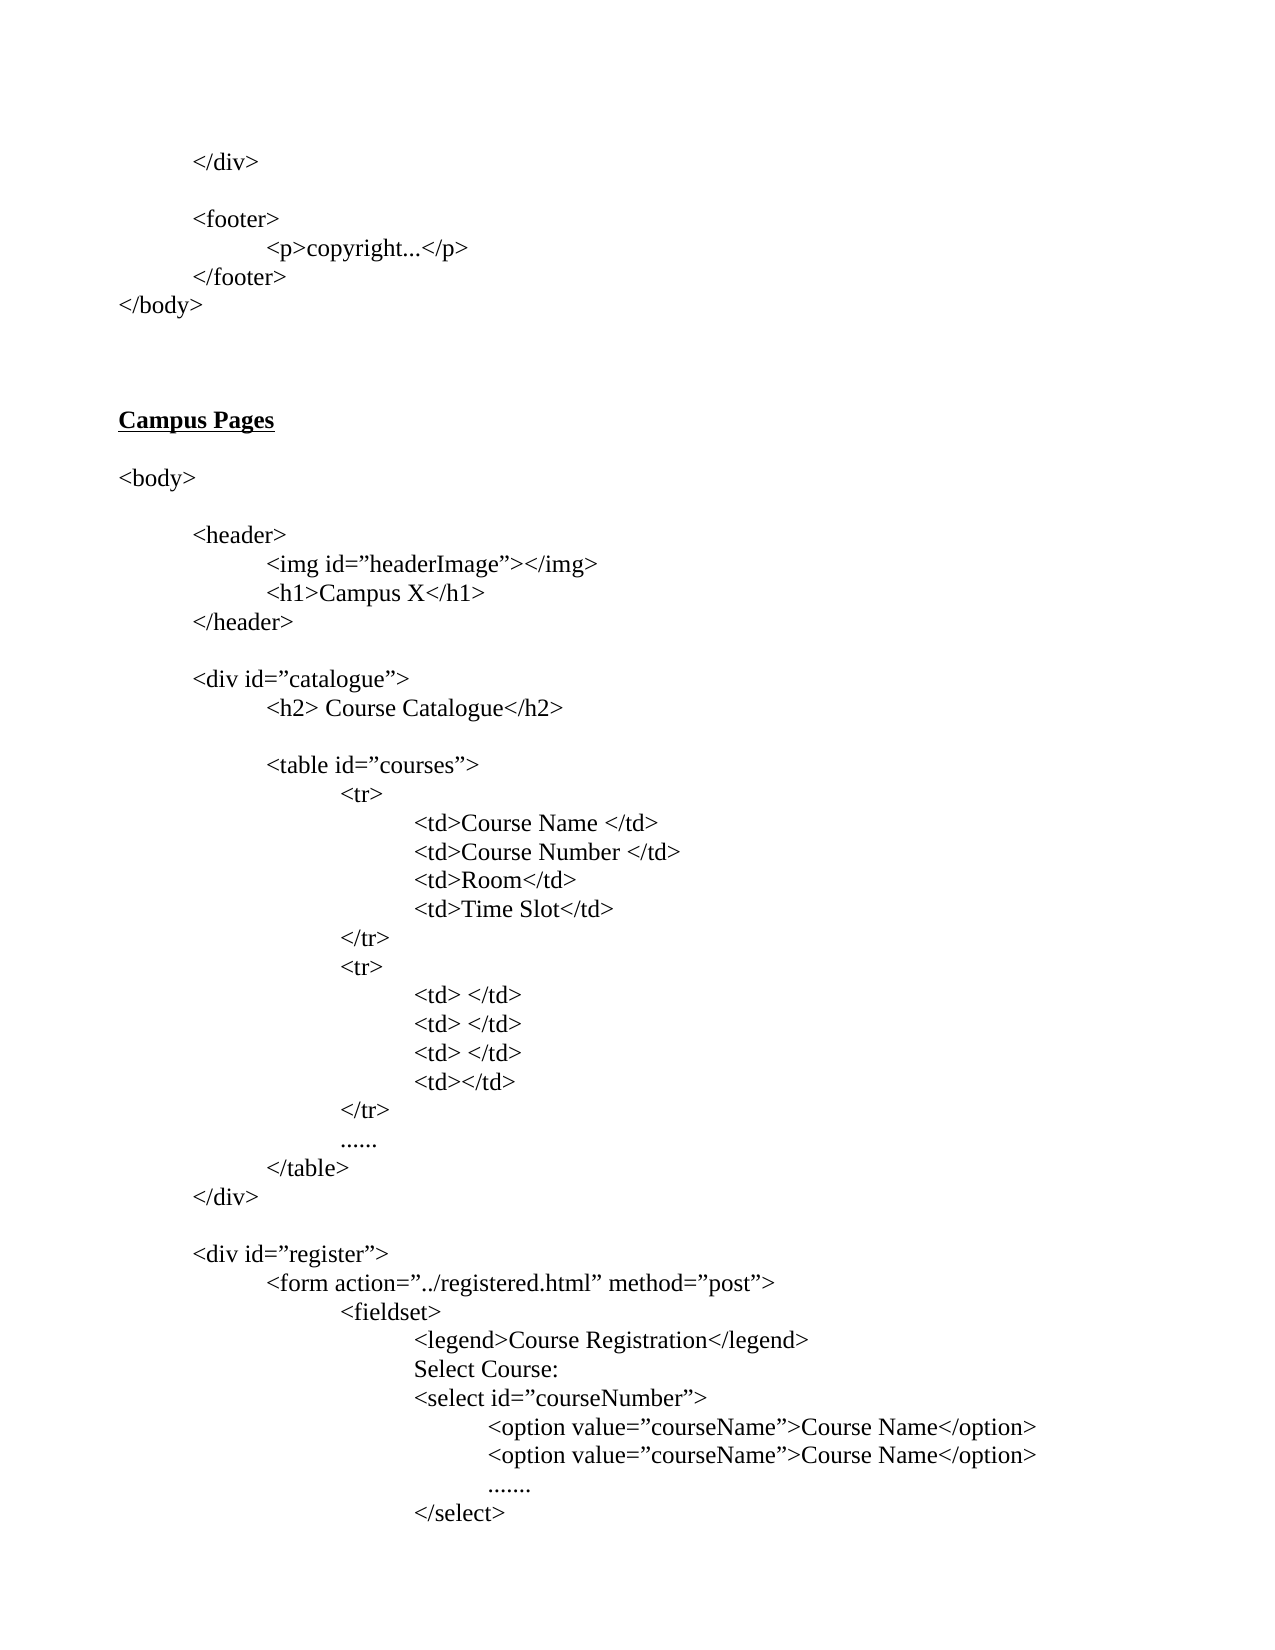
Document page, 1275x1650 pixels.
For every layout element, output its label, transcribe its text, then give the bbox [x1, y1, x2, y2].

text </tr> [118, 1096, 1157, 1124]
text <tr> [118, 952, 1157, 981]
text ...... [118, 1124, 1157, 1153]
text <td> </td> [118, 1009, 1157, 1038]
text <body> [118, 463, 1157, 492]
text </tr> [118, 923, 1157, 952]
text </div> [118, 147, 1157, 176]
text <td>Room</td> [118, 866, 1157, 894]
text <p>copyright...</p> [118, 233, 1157, 262]
text </select> [118, 1498, 1157, 1527]
text <fieldset> [118, 1297, 1157, 1326]
text <div id=”catalogue”> [118, 664, 1157, 693]
text <tr> [118, 779, 1157, 808]
text </table> [118, 1153, 1157, 1182]
text <td>Course Number </td> [118, 837, 1157, 866]
text <footer> [118, 204, 1157, 233]
text <option value=”courseName”>Course Name</option> [118, 1412, 1157, 1441]
text <h1>Campus X</h1> [118, 578, 1157, 607]
text <legend>Course Registration</legend> [118, 1326, 1157, 1354]
text <td> </td> [118, 1038, 1157, 1067]
text Campus Pages [118, 406, 1157, 434]
text <div id=”register”> [118, 1239, 1157, 1268]
text <option value=”courseName”>Course Name</option> [118, 1441, 1157, 1469]
text <td></td> [118, 1067, 1157, 1096]
text <img id=”headerImage”></img> [118, 549, 1157, 578]
text <td>Time Slot</td> [118, 894, 1157, 923]
text </footer> [118, 262, 1157, 291]
text </header> [118, 607, 1157, 636]
text <td>Course Name </td> [118, 808, 1157, 837]
text ....... [118, 1469, 1157, 1498]
text <td> </td> [118, 981, 1157, 1009]
text </body> [118, 291, 1157, 319]
text </div> [118, 1182, 1157, 1211]
text <select id=”courseNumber”> [118, 1383, 1157, 1412]
text Select Course: [118, 1354, 1157, 1383]
text <form action=”../registered.html” method=”post”> [118, 1268, 1157, 1297]
text <header> [118, 521, 1157, 549]
text <table id=”courses”> [118, 751, 1157, 779]
text <h2> Course Catalogue</h2> [118, 693, 1157, 722]
